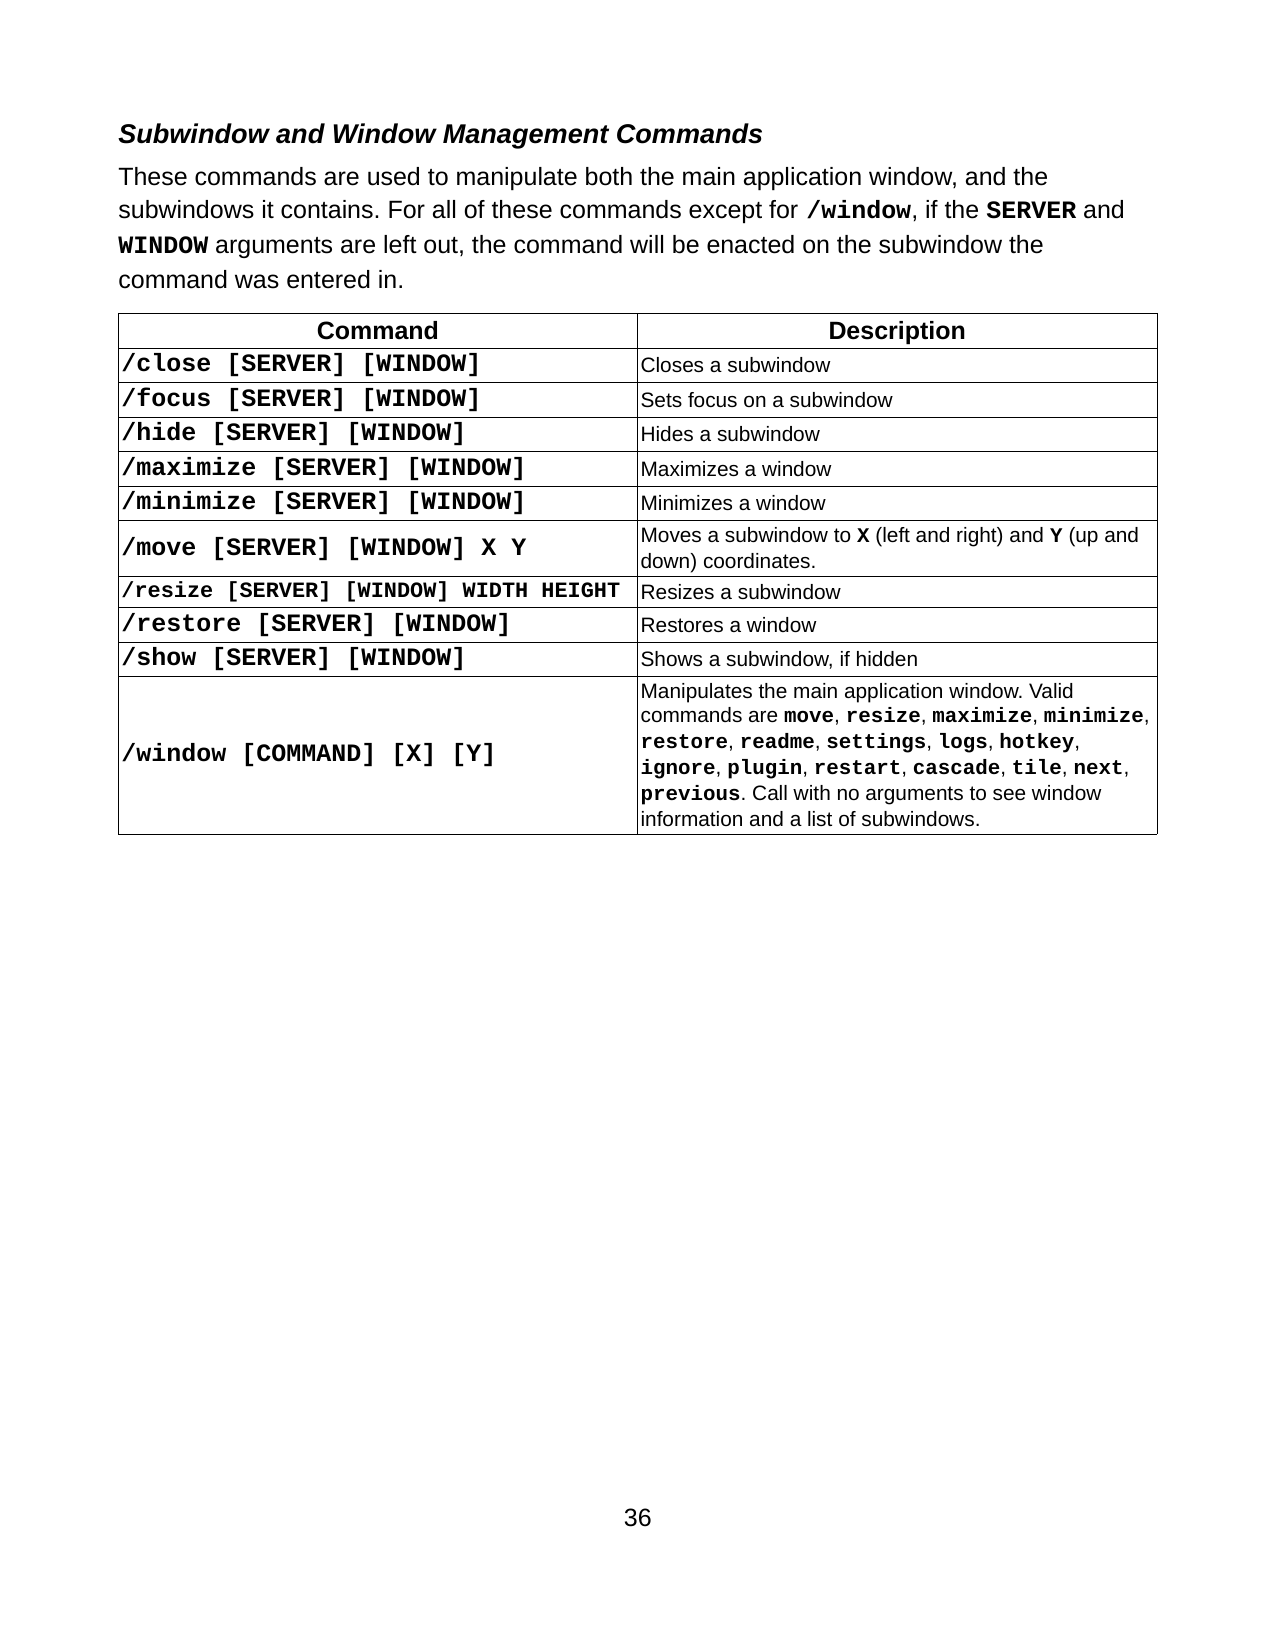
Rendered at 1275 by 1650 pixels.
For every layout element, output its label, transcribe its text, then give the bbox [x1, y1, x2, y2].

table_cell /restore [SERVER] [WINDOW] [119, 608, 637, 642]
table_header Command [119, 314, 637, 348]
table_cell /focus [SERVER] [WINDOW] [119, 383, 637, 417]
table_cell Sets focus on a subwindow [638, 383, 1157, 417]
table_cell /resize [SERVER] [WINDOW] WIDTH HEIGHT [119, 577, 637, 607]
table_cell Minimizes a window [638, 487, 1157, 520]
table_cell /window [COMMAND] [X] [Y] [119, 677, 637, 833]
table_cell /hide [SERVER] [WINDOW] [119, 418, 637, 451]
table_cell /maximize [SERVER] [WINDOW] [119, 452, 637, 486]
table_cell /minimize [SERVER] [WINDOW] [119, 487, 637, 520]
table_cell Resizes a subwindow [638, 577, 1157, 607]
subtitle Subwindow and Window Management Commands [118, 118, 1157, 149]
table_cell Closes a subwindow [638, 349, 1157, 382]
table_cell /close [SERVER] [WINDOW] [119, 349, 637, 382]
table_cell Restores a window [638, 608, 1157, 642]
table_cell Hides a subwindow [638, 418, 1157, 451]
table_cell Manipulates the main application window. Valid commands are move, resize, maximize, minimize, restore, readme, settings, logs, hotkey, ignore, plugin, restart, cascade, tile, next, previous. Call with no arguments to see window information and a list of subwindows. [638, 677, 1157, 833]
text These commands are used to manipulate both the main application window, and the subwindows it contains. For all of these commands except for /window, if the SERVER and WINDOW arguments are left out, the command will be enacted on the subwindow the command was entered in. [118, 162, 1157, 294]
table_cell Moves a subwindow to X (left and right) and Y (up and down) coordinates. [638, 521, 1157, 576]
table_header Description [638, 314, 1157, 348]
table_cell Maximizes a window [638, 452, 1157, 486]
table_cell /show [SERVER] [WINDOW] [119, 643, 637, 676]
table_cell Shows a subwindow, if hidden [638, 643, 1157, 676]
table_cell /move [SERVER] [WINDOW] X Y [119, 521, 637, 576]
